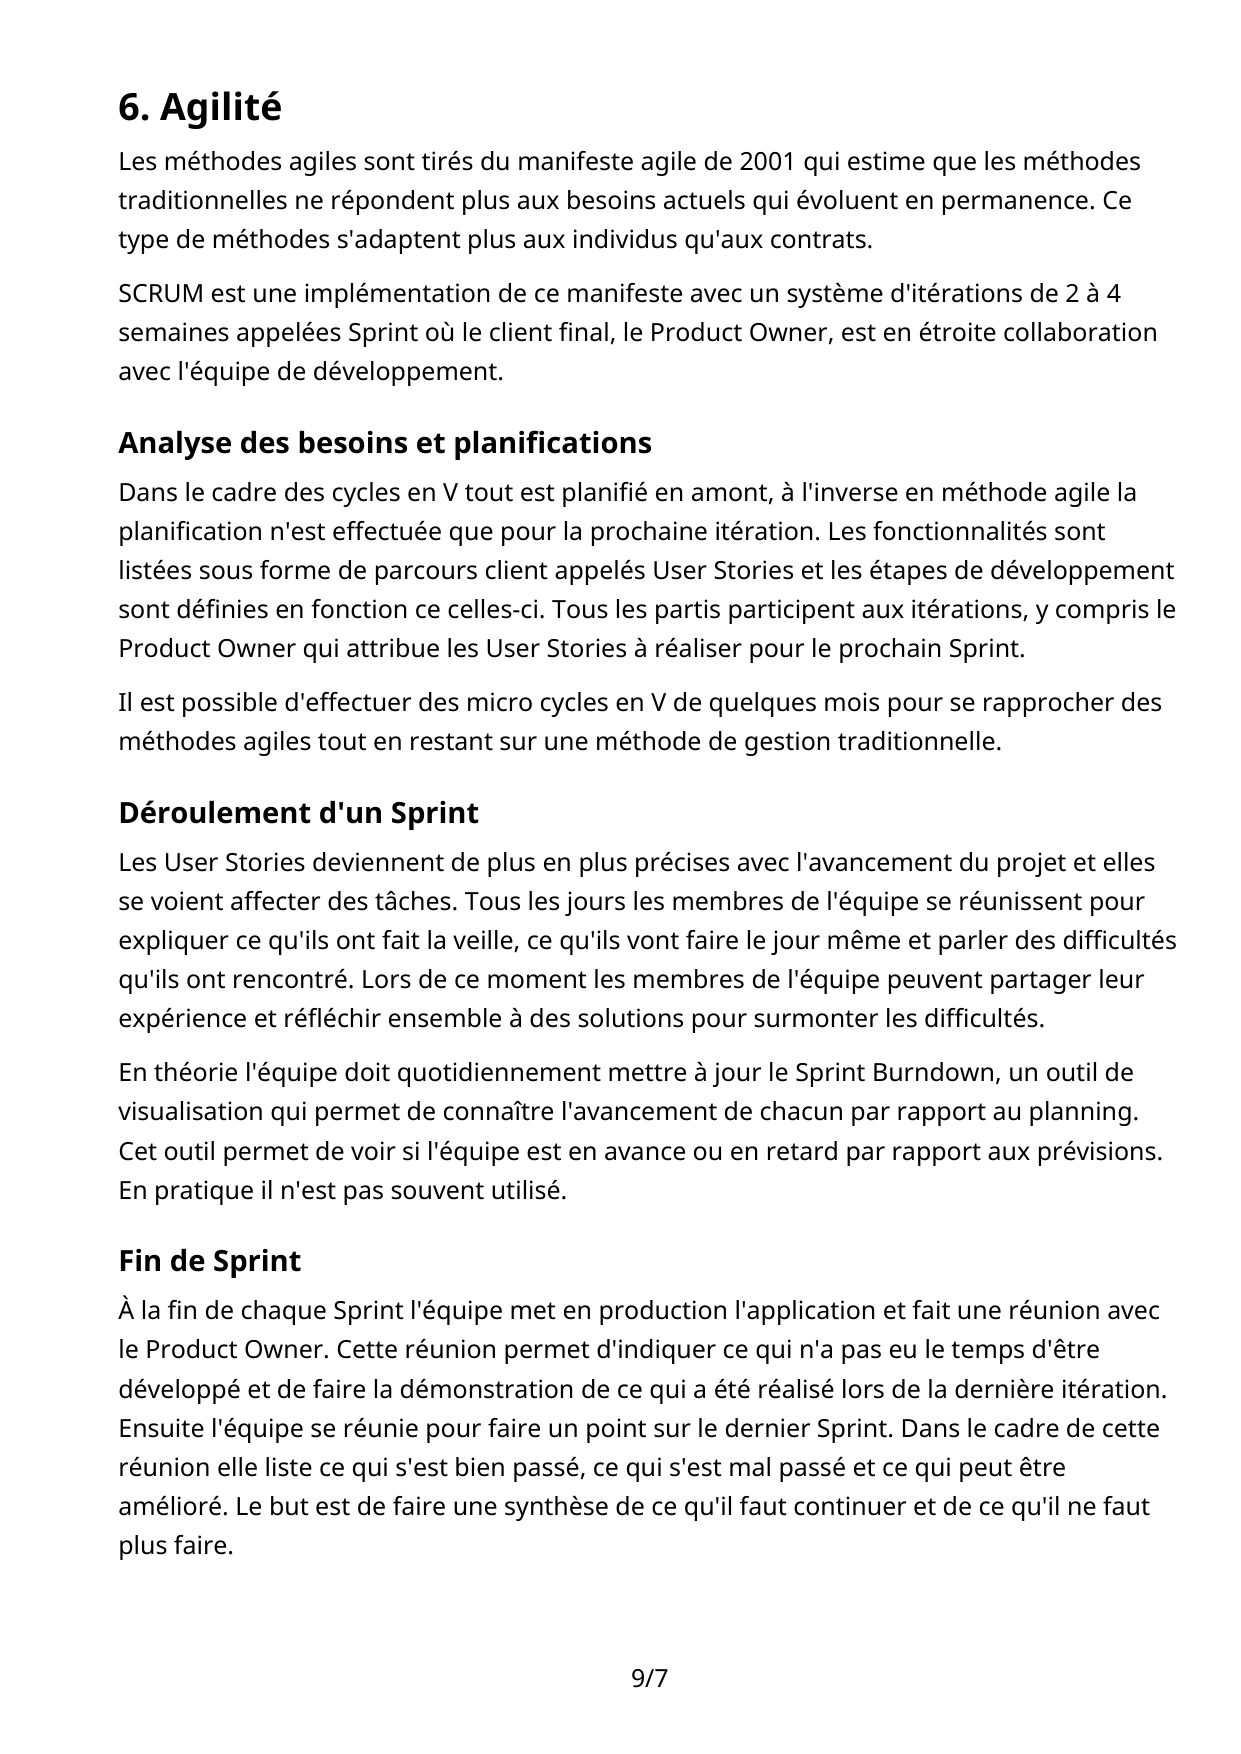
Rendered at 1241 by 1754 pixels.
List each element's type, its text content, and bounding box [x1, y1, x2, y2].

subtitle Fin de Sprint [118, 1241, 1181, 1280]
text À la fin de chaque Sprint l'équipe met en production l'application et fait une réunion avec le Product Owner. Cette réunion permet d'indiquer ce qui n'a pas eu le temps d'être développé et de faire la démonstration de ce qui a été réalisé lors de la dernière itération. Ensuite l'équipe se réunie pour faire un point sur le dernier Sprint. Dans le cadre de cette réunion elle liste ce qui s'est bien passé, ce qui s'est mal passé et ce qui peut être amélioré. Le but est de faire une synthèse de ce qu'il faut continuer et de ce qu'il ne faut plus faire. [118, 1293, 1181, 1562]
text Les User Stories deviennent de plus en plus précises avec l'avancement du projet et elles se voient affecter des tâches. Tous les jours les membres de l'équipe se réunissent pour expliquer ce qu'ils ont fait la veille, ce qu'ils vont faire le jour même et parler des difficultés qu'ils ont rencontré. Lors de ce moment les membres de l'équipe peuvent partager leur expérience et réfléchir ensemble à des solutions pour surmonter les difficultés. [118, 844, 1181, 1035]
subtitle Déroulement d'un Sprint [118, 792, 1181, 832]
text Dans le cadre des cycles en V tout est planifié en amont, à l'inverse en méthode agile la planification n'est effectuée que pour la prochaine itération. Les fonctionnalités sont listées sous forme de parcours client appelés User Stories et les étapes de développement sont définies en fonction ce celles-ci. Tous les partis participent aux itérations, y compris le Product Owner qui attribue les User Stories à réaliser pour le prochain Sprint. [118, 474, 1181, 665]
subtitle 6. Agilité [118, 80, 1181, 131]
text En théorie l'équipe doit quotidiennement mettre à jour le Sprint Burndown, un outil de visualisation qui permet de connaître l'avancement de chacun par rapport au planning. Cet outil permet de voir si l'équipe est en avance ou en retard par rapport aux prévisions. En pratique il n'est pas souvent utilisé. [118, 1055, 1181, 1206]
subtitle Analyse des besoins et planifications [118, 422, 1181, 462]
text SCRUM est une implémentation de ce manifeste avec un système d'itérations de 2 à 4 semaines appelées Sprint où le client final, le Product Owner, est en étroite collaboration avec l'équipe de développement. [118, 276, 1181, 388]
text Il est possible d'effectuer des micro cycles en V de quelques mois pour se rapprocher des méthodes agiles tout en restant sur une méthode de gestion traditionnelle. [118, 685, 1181, 758]
text Les méthodes agiles sont tirés du manifeste agile de 2001 qui estime que les méthodes traditionnelles ne répondent plus aux besoins actuels qui évoluent en permanence. Ce type de méthodes s'adaptent plus aux individus qu'aux contrats. [118, 143, 1181, 256]
